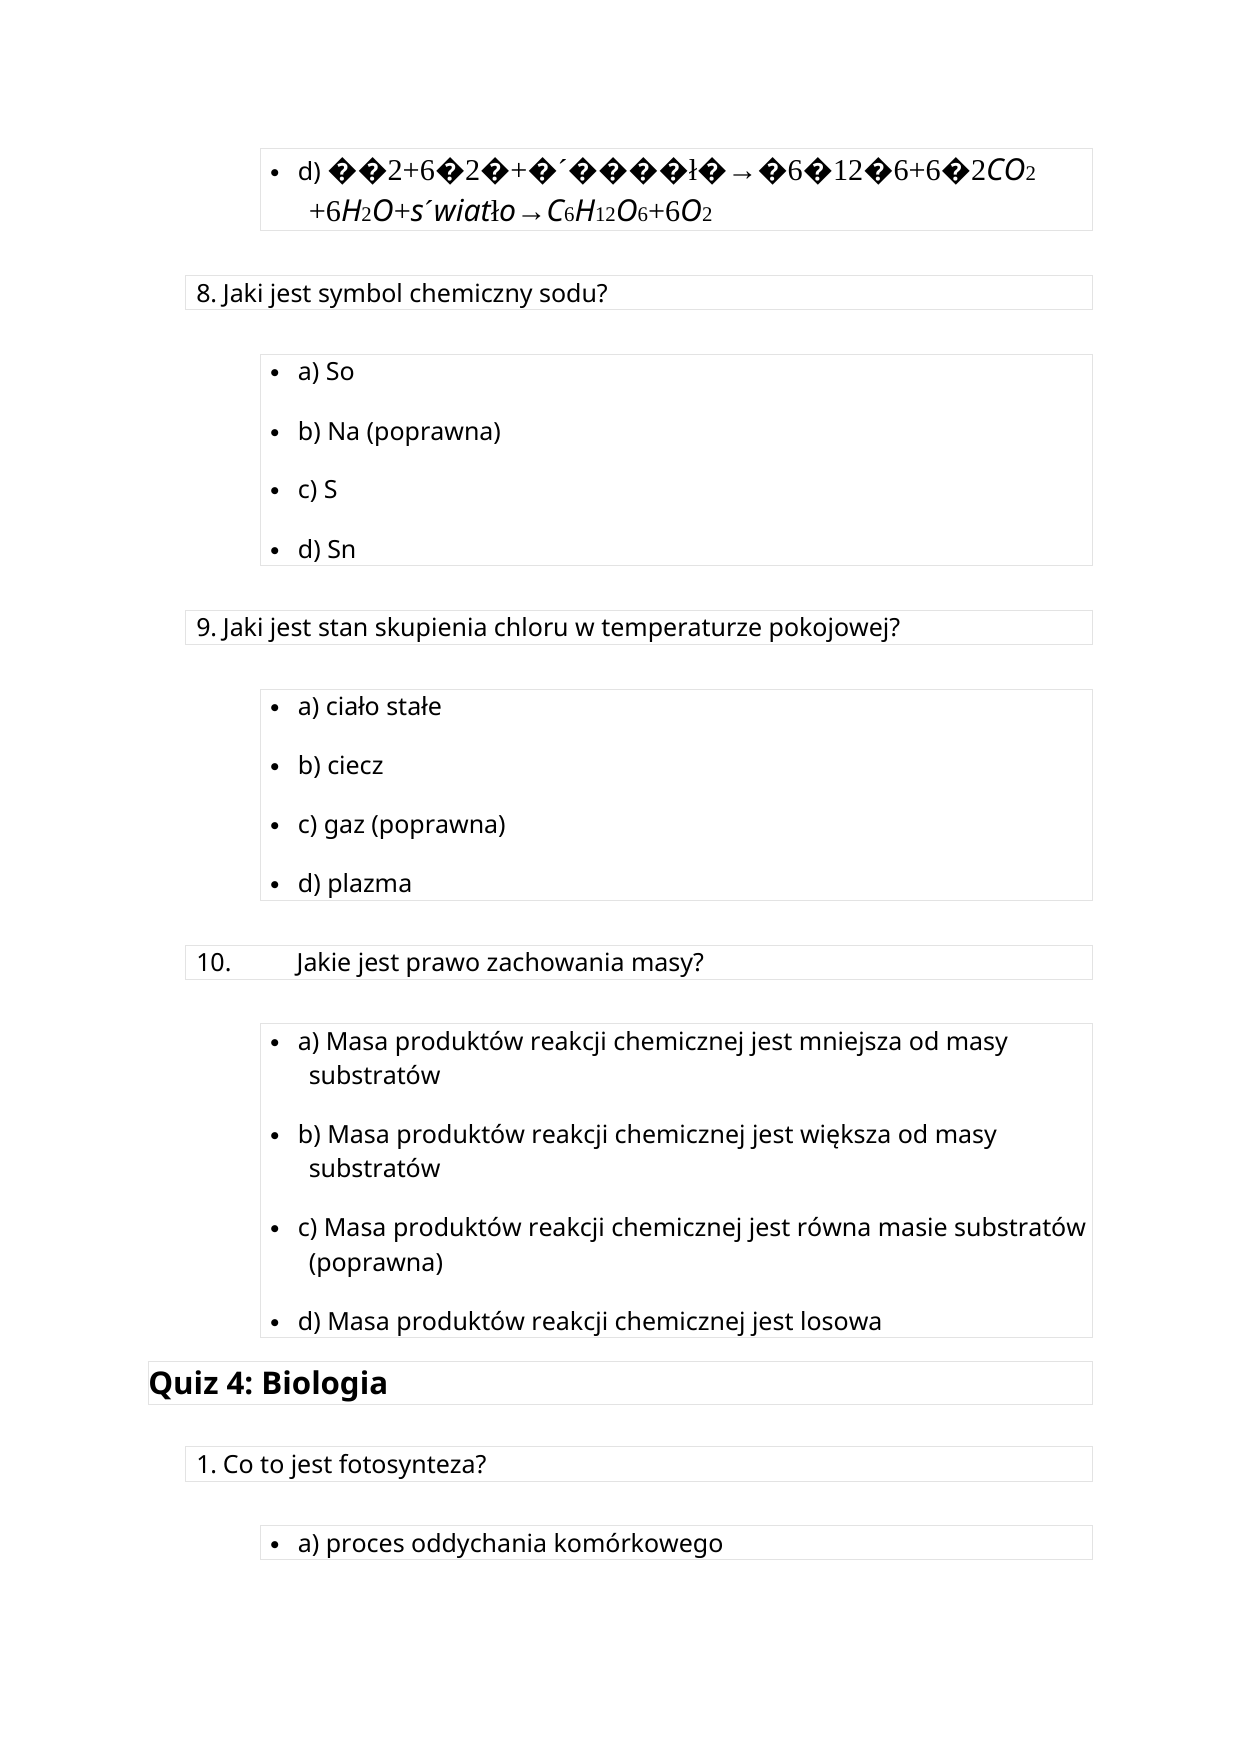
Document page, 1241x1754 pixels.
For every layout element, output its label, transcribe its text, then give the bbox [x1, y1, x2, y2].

list c) S [261, 472, 1092, 506]
subtitle Quiz 4: Biologia [149, 1362, 1092, 1404]
list a) ciało stałe [261, 690, 1092, 723]
list b) Na (poprawna) [261, 413, 1092, 447]
list b) ciecz [261, 747, 1092, 782]
list d) ��2+6�2�+�ˊ����ł�→�6�12�6+6�2CO2​+6H2​O+sˊwiatło→C6​H12​O6​+6O2​ [261, 149, 1092, 230]
list a) So [261, 355, 1092, 388]
list Jakie jest prawo zachowania masy? [186, 946, 1092, 979]
list Co to jest fotosynteza? [186, 1447, 1092, 1481]
list d) Masa produktów reakcji chemicznej jest losowa [261, 1303, 1092, 1337]
list b) Masa produktów reakcji chemicznej jest większa od masy substratów [261, 1116, 1092, 1185]
list c) gaz (poprawna) [261, 807, 1092, 841]
list d) Sn [261, 531, 1092, 565]
list Jaki jest stan skupienia chloru w temperaturze pokojowej? [186, 611, 1092, 644]
list Jaki jest symbol chemiczny sodu? [186, 276, 1092, 309]
list a) proces oddychania komórkowego [261, 1526, 1092, 1559]
list a) Masa produktów reakcji chemicznej jest mniejsza od masy substratów [261, 1024, 1092, 1092]
list d) plazma [261, 866, 1092, 900]
list c) Masa produktów reakcji chemicznej jest równa masie substratów (poprawna) [261, 1209, 1092, 1278]
